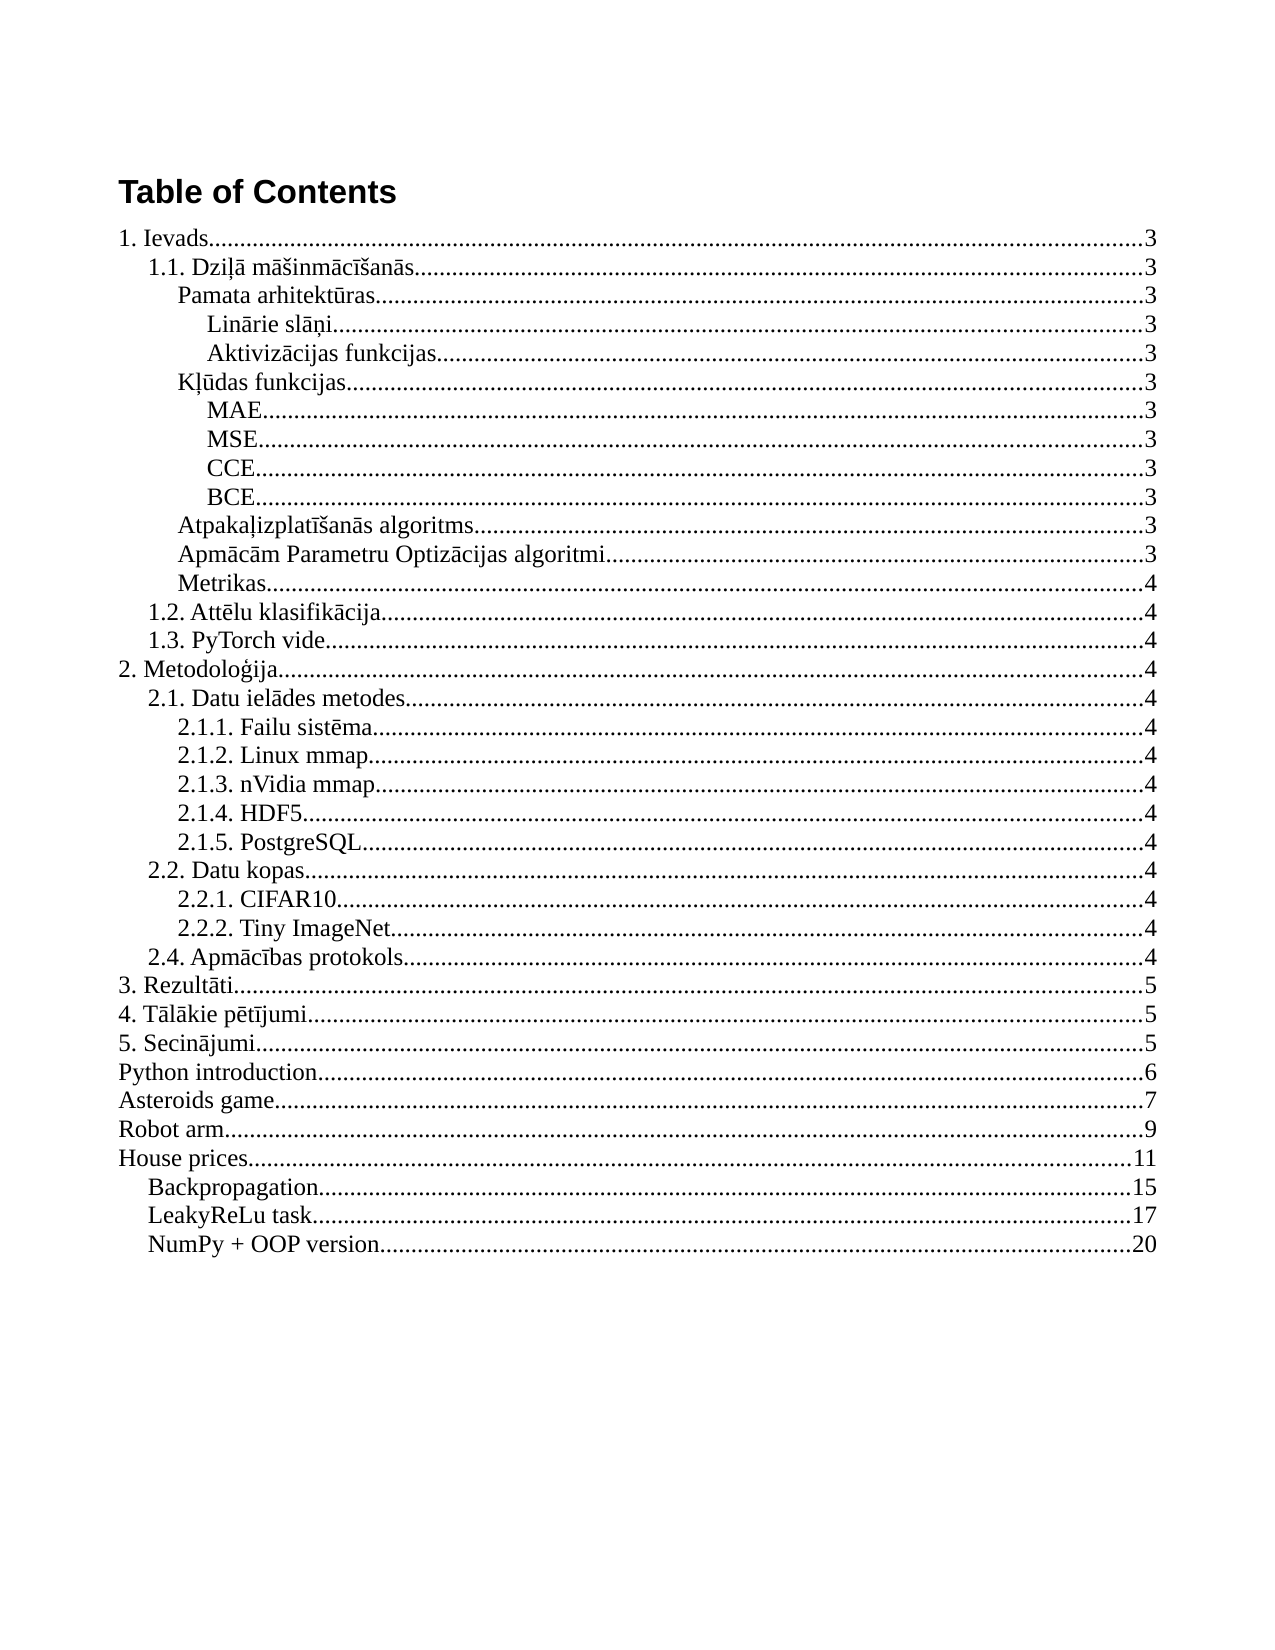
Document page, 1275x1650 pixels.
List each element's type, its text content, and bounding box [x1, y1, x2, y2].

text 2.1.3. nVidia mmap 4 [177, 769, 1157, 798]
text 2.4. Apmācības protokols 4 [148, 942, 1157, 970]
text 2.1.4. HDF5 4 [177, 798, 1157, 827]
text 4. Tālākie pētījumi 5 [118, 999, 1157, 1028]
text BCE 3 [207, 482, 1157, 510]
text 2. Metodoloģija 4 [118, 654, 1157, 683]
text House prices 11 [118, 1143, 1157, 1172]
text 5. Secinājumi 5 [118, 1028, 1157, 1057]
text Kļūdas funkcijas 3 [177, 367, 1157, 395]
text Linārie slāņi 3 [207, 309, 1157, 338]
text Robot arm 9 [118, 1114, 1157, 1143]
text 2.1.2. Linux mmap 4 [177, 740, 1157, 769]
text 3. Rezultāti 5 [118, 970, 1157, 999]
text 1.1. Dziļā māšinmācīšanās 3 [148, 252, 1157, 280]
text LeakyReLu task 17 [148, 1200, 1157, 1229]
text 2.1.5. PostgreSQL 4 [177, 827, 1157, 855]
text 1.3. PyTorch vide 4 [148, 625, 1157, 654]
text 2.2.1. CIFAR10 4 [177, 884, 1157, 913]
text Python introduction 6 [118, 1057, 1157, 1085]
text Pamata arhitektūras 3 [177, 280, 1157, 309]
text 2.1. Datu ielādes metodes 4 [148, 683, 1157, 712]
subtitle Table of Contents [118, 172, 1157, 210]
text Backpropagation 15 [148, 1172, 1157, 1200]
text 2.2.2. Tiny ImageNet 4 [177, 913, 1157, 942]
text Aktivizācijas funkcijas 3 [207, 338, 1157, 367]
text CCE 3 [207, 453, 1157, 482]
text MSE 3 [207, 424, 1157, 453]
text 2.2. Datu kopas 4 [148, 855, 1157, 884]
text Asteroids game 7 [118, 1085, 1157, 1114]
text MAE 3 [207, 395, 1157, 424]
text Apmācām Parametru Optizācijas algoritmi 3 [177, 539, 1157, 568]
text NumPy + OOP version 20 [148, 1229, 1157, 1258]
text Metrikas 4 [177, 568, 1157, 597]
text 1.2. Attēlu klasifikācija 4 [148, 597, 1157, 625]
text 2.1.1. Failu sistēma 4 [177, 712, 1157, 740]
text Atpakaļizplatīšanās algoritms 3 [177, 510, 1157, 539]
text 1. Ievads 3 [118, 223, 1157, 252]
